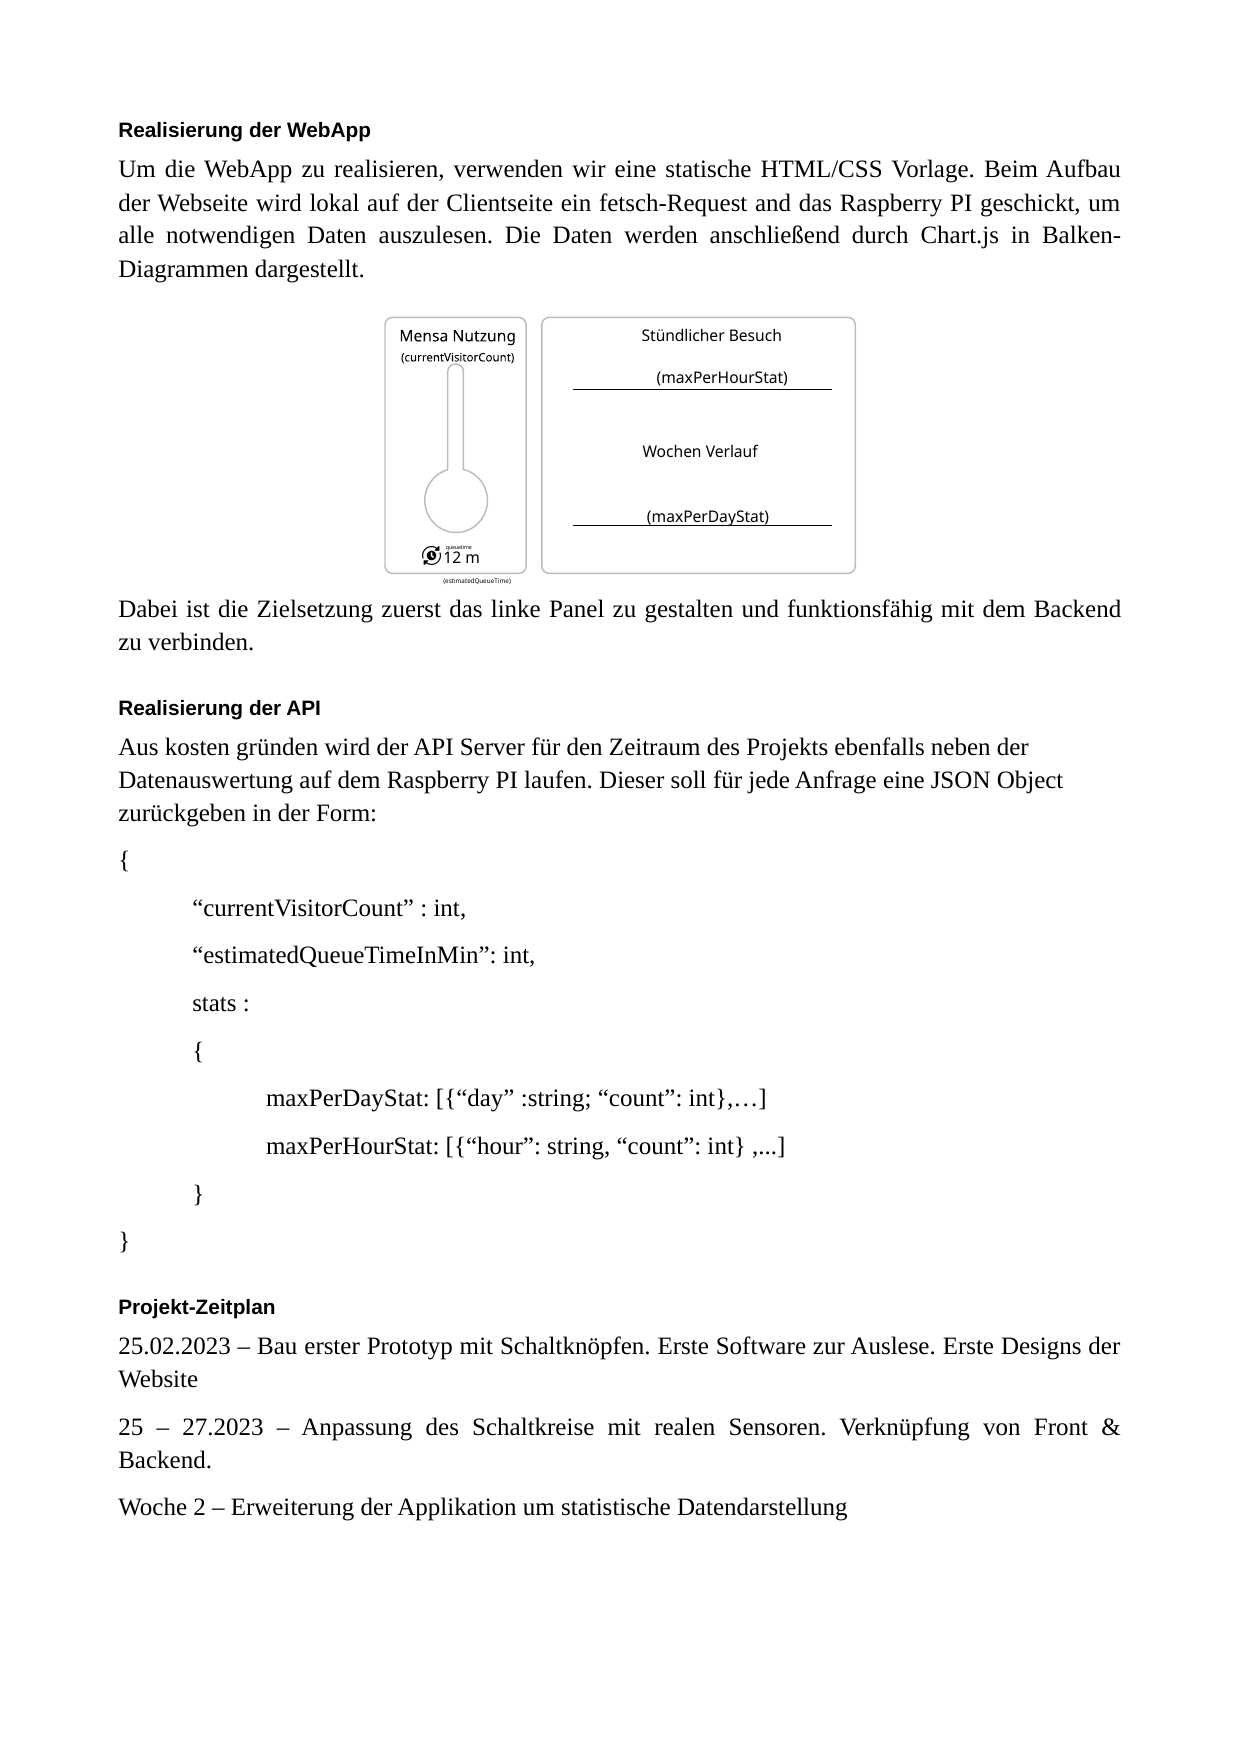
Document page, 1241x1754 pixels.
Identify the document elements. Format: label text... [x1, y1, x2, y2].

text maxPerHourStat: [{“hour”: string, “count”: int} ,...] [118, 1131, 1122, 1160]
text { [118, 845, 1122, 874]
text maxPerDayStat: [{“day” :string; “count”: int},…] [118, 1083, 1122, 1112]
text Um die WebApp zu realisieren, verwenden wir eine statische HTML/CSS Vorlage. Beim Aufbau der Webseite wird lokal auf der Clientseite ein fetsch-Request and das Raspberry PI geschickt, um alle notwendigen Daten auszulesen. Die Daten werden anschließend durch Chart.js in Balken-Diagrammen dargestellt. [118, 154, 1122, 282]
text } [118, 1226, 1122, 1255]
subtitle Realisierung der API [118, 695, 1122, 719]
text 25 – 27.2023 – Anpassung des Schaltkreise mit realen Sensoren. Verknüpfung von Front & Backend. [118, 1412, 1122, 1473]
text stats : [118, 988, 1122, 1017]
text 25.02.2023 – Bau erster Prototyp mit Schaltknöpfen. Erste Software zur Auslese. Erste Designs der Website [118, 1331, 1122, 1393]
subtitle Realisierung der WebApp [118, 118, 1122, 142]
text Woche 2 – Erweiterung der Applikation um statistische Datendarstellung [118, 1492, 1122, 1521]
text { [118, 1036, 1122, 1064]
text Aus kosten gründen wird der API Server für den Zeitraum des Projekts ebenfalls neben der Datenauswertung auf dem Raspberry PI laufen. Dieser soll für jede Anfrage eine JSON Object zurückgeben in der Form: [118, 732, 1122, 827]
text Dabei ist die Zielsetzung zuerst das linke Panel zu gestalten und funktionsfähig mit dem Backend zu verbinden. [118, 301, 1122, 656]
text “currentVisitorCount” : int, [118, 893, 1122, 922]
text “estimatedQueueTimeInMin”: int, [118, 941, 1122, 969]
subtitle Projekt-Zeitplan [118, 1295, 1122, 1319]
text } [118, 1179, 1122, 1207]
